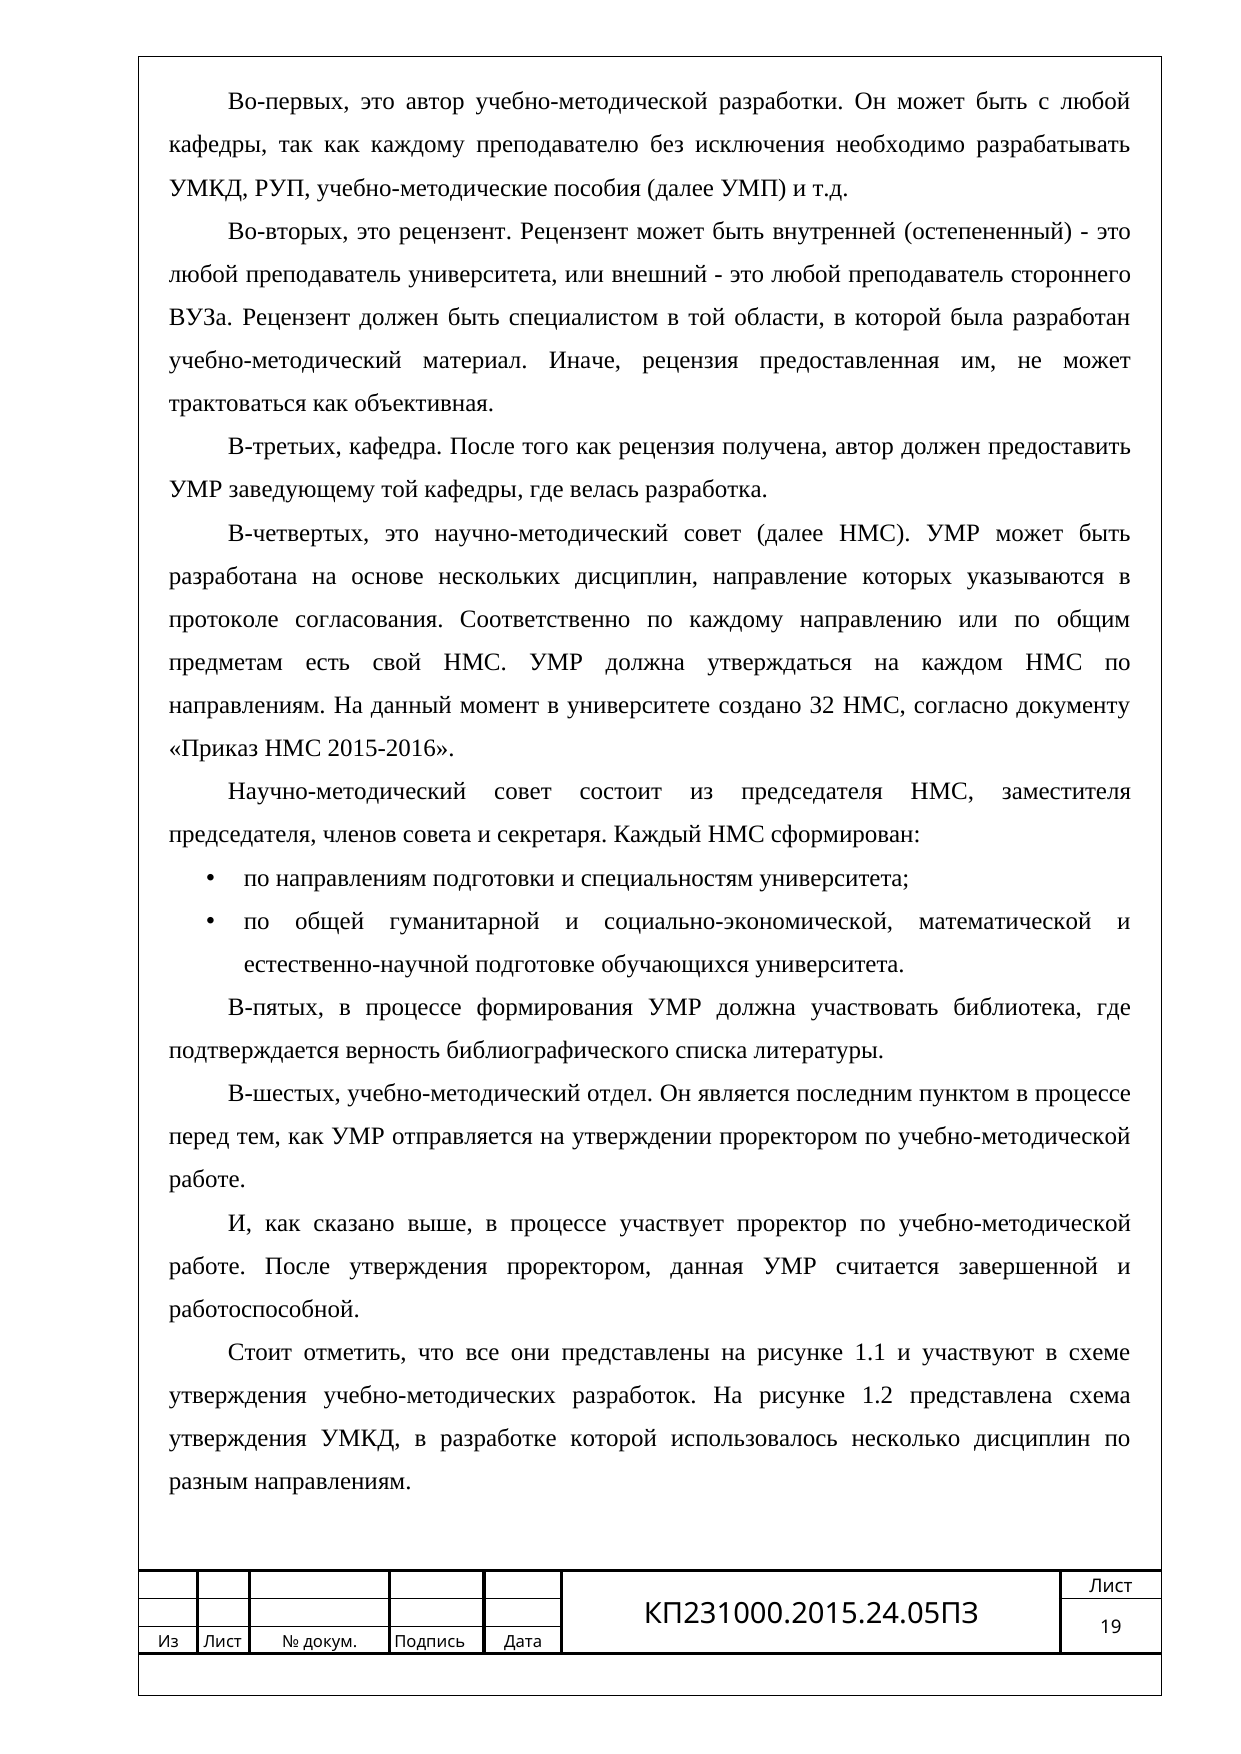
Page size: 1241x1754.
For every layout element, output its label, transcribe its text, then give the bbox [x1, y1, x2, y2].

text В-пятых, в процессе формирования УМР должна участвовать библиотека, где подтверждается верность библиографического списка литературы. [168, 992, 1132, 1064]
text Во-первых, это автор учебно-методической разработки. Он может быть с любой кафедры, так как каждому преподавателю без исключения необходимо разрабатывать УМКД, РУП, учебно-методические пособия (далее УМП) и т.д. [168, 86, 1132, 201]
text И, как сказано выше, в процессе участвует проректор по учебно-методической работе. После утверждения проректором, данная УМР считается завершенной и работоспособной. [168, 1208, 1132, 1323]
text В-третьих, кафедра. После того как рецензия получена, автор должен предоставить УМР заведующему той кафедры, где велась разработка. [168, 431, 1132, 503]
text Во-вторых, это рецензент. Рецензент может быть внутренней (остепененный) - это любой преподаватель университета, или внешний - это любой преподаватель стороннего ВУЗа. Рецензент должен быть специалистом в той области, в которой была разработан учебно-методический материал. Иначе, рецензия предоставленная им, не может трактоваться как объективная. [168, 216, 1132, 417]
list по общей гуманитарной и социально-экономической, математической и естественно-научной подготовке обучающихся университета. [206, 906, 1132, 978]
text Научно-методический совет состоит из председателя НМС, заместителя председателя, членов совета и секретаря. Каждый НМС сформирован: [168, 776, 1132, 848]
text В-четвертых, это научно-методический совет (далее НМС). УМР может быть разработана на основе нескольких дисциплин, направление которых указываются в протоколе согласования. Соответственно по каждому направлению или по общим предметам есть свой НМС. УМР должна утверждаться на каждом НМС по направлениям. На данный момент в университете создано 32 НМС, согласно документу «Приказ НМС 2015-2016». [168, 518, 1132, 762]
text Стоит отметить, что все они представлены на рисунке 1.1 и участвуют в схеме утверждения учебно-методических разработок. На рисунке 1.2 представлена схема утверждения УМКД, в разработке которой использовалось несколько дисциплин по разным направлениям. [168, 1337, 1132, 1495]
list по направлениям подготовки и специальностям университета; [206, 863, 1132, 891]
text В-шестых, учебно-методический отдел. Он является последним пунктом в процессе перед тем, как УМР отправляется на утверждении проректором по учебно-методической работе. [168, 1078, 1132, 1193]
